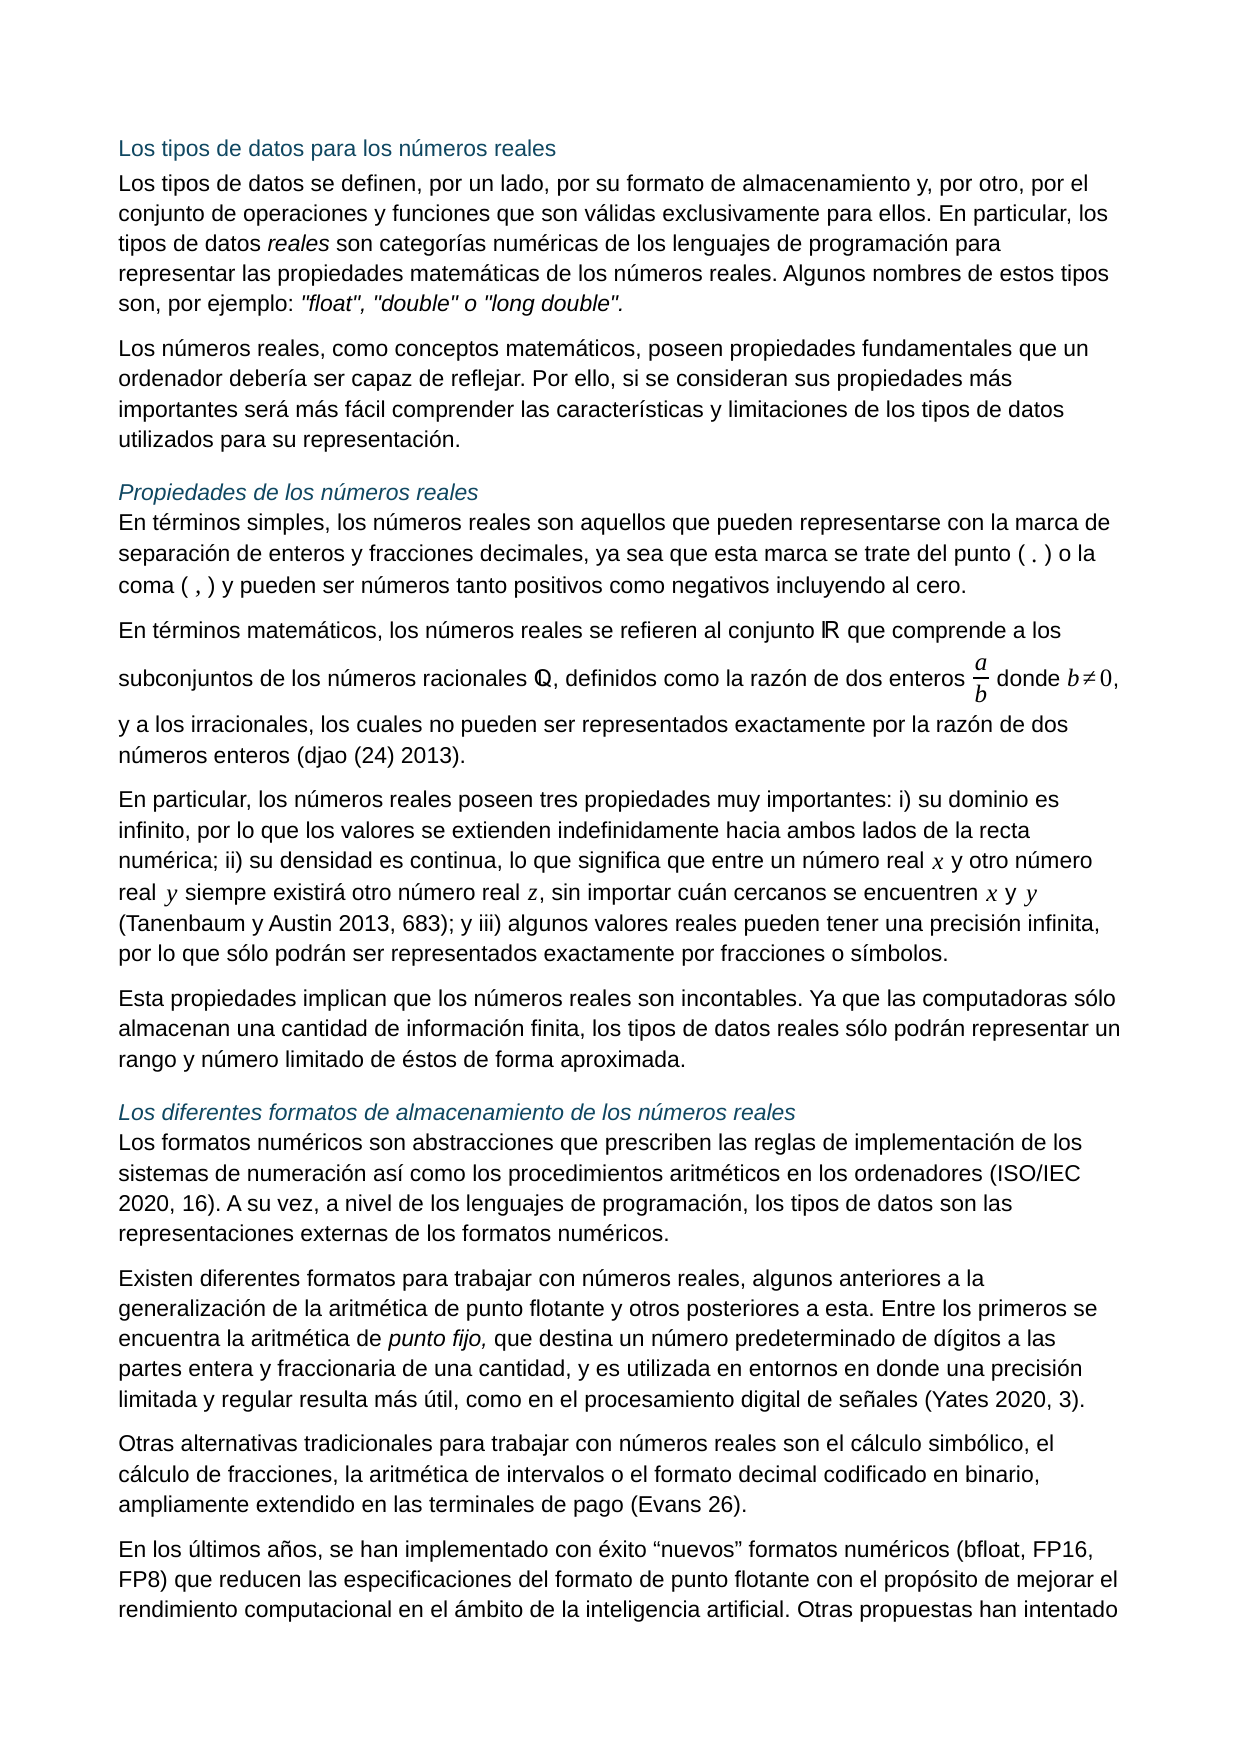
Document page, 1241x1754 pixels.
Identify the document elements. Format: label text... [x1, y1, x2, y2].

text En particular, los números reales poseen tres propiedades muy importantes: i) su dominio es infinito, por lo que los valores se extienden indefinidamente hacia ambos lados de la recta numérica; ii) su densidad es continua, lo que significa que entre un número real y otro número real siempre existirá otro número real , sin importar cuán cercanos se encuentren y (Tanenbaum y Austin 2013, 683); y iii) algunos valores reales pueden tener una precisión infinita, por lo que sólo podrán ser representados exactamente por fracciones o símbolos. [118, 786, 1122, 967]
text Los formatos numéricos son abstracciones que prescriben las reglas de implementación de los sistemas de numeración así como los procedimientos aritméticos en los ordenadores (ISO/IEC 2020, 16). A su vez, a nivel de los lenguajes de programación, los tipos de datos son las representaciones externas de los formatos numéricos. [118, 1129, 1122, 1246]
text Los tipos de datos se definen, por un lado, por su formato de almacenamiento y, por otro, por el conjunto de operaciones y funciones que son válidas exclusivamente para ellos. En particular, los tipos de datos reales son categorías numéricas de los lenguajes de programación para representar las propiedades matemáticas de los números reales. Algunos nombres de estos tipos son, por ejemplo: "float", "double" o "long double". [118, 169, 1122, 317]
subtitle Los diferentes formatos de almacenamiento de los números reales [118, 1099, 1122, 1125]
text Esta propiedades implican que los números reales son incontables. Ya que las computadoras sólo almacenan una cantidad de información finita, los tipos de datos reales sólo podrán representar un rango y número limitado de éstos de forma aproximada. [118, 985, 1122, 1072]
text Otras alternativas tradicionales para trabajar con números reales son el cálculo simbólico, el cálculo de fracciones, la aritmética de intervalos o el formato decimal codificado en binario, ampliamente extendido en las terminales de pago (Evans 26). [118, 1430, 1122, 1517]
subtitle Los tipos de datos para los números reales [118, 135, 1122, 161]
text En términos matemáticos, los números reales se refieren al conjunto que comprende a los subconjuntos de los números racionales , definidos como la razón de dos enteros donde , y a los irracionales, los cuales no pueden ser representados exactamente por la razón de dos números enteros (djao (24) 2013). [118, 617, 1122, 768]
text En los últimos años, se han implementado con éxito “nuevos” formatos numéricos (bfloat, FP16, FP8) que reducen las especificaciones del formato de punto flotante con el propósito de mejorar el rendimiento computacional en el ámbito de la inteligencia artificial. Otras propuestas han intentado [118, 1536, 1122, 1622]
text Existen diferentes formatos para trabajar con números reales, algunos anteriores a la generalización de la aritmética de punto flotante y otros posteriores a esta. Entre los primeros se encuentra la aritmética de punto fijo, que destina un número predeterminado de dígitos a las partes entera y fraccionaria de una cantidad, y es utilizada en entornos en donde una precisión limitada y regular resulta más útil, como en el procesamiento digital de señales (Yates 2020, 3). [118, 1265, 1122, 1412]
text Los números reales, como conceptos matemáticos, poseen propiedades fundamentales que un ordenador debería ser capaz de reflejar. Por ello, si se consideran sus propiedades más importantes será más fácil comprender las características y limitaciones de los tipos de datos utilizados para su representación. [118, 335, 1122, 452]
text En términos simples, los números reales son aquellos que pueden representarse con la marca de separación de enteros y fracciones decimales, ya sea que esta marca se trate del punto ( ) o la coma ( ) y pueden ser números tanto positivos como negativos incluyendo al cero. [118, 509, 1122, 599]
subtitle Propiedades de los números reales [118, 479, 1122, 505]
